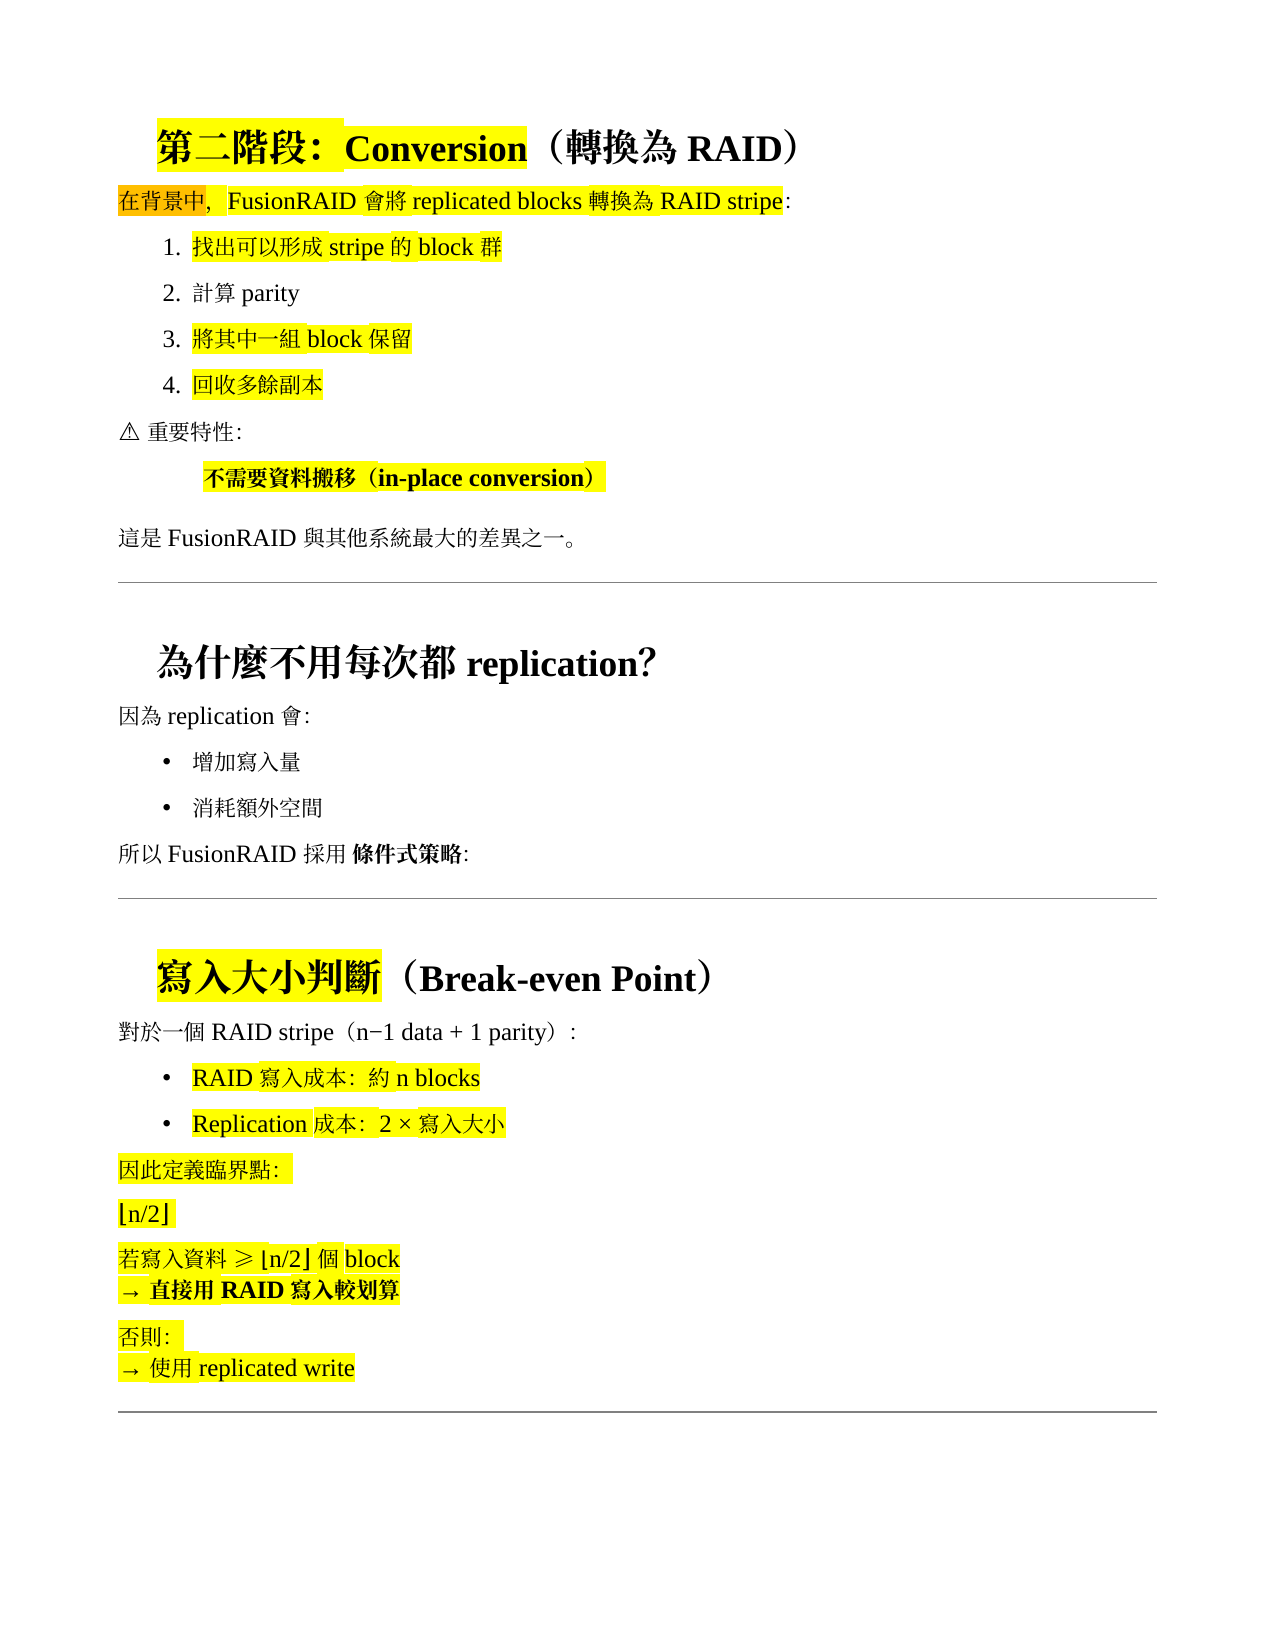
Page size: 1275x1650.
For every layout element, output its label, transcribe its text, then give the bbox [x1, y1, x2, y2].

list 計算 parity [162, 277, 1157, 308]
list 增加寫入量 [162, 745, 1157, 777]
list 回收多餘副本 [162, 369, 1157, 400]
list 消耗額外空間 [162, 791, 1157, 823]
text ⌊n/2⌋ [118, 1199, 1157, 1228]
list RAID 寫入成本：約 n blocks [162, 1061, 1157, 1092]
list Replication 成本：2 × 寫入大小 [162, 1107, 1157, 1138]
list 將其中一組 block 保留 [162, 323, 1157, 354]
subtitle 🔹 第二階段：Conversion（轉換為 RAID） [118, 118, 1157, 172]
text 若寫入資料 ≥ ⌊n/2⌋ 個 block → 直接用 RAID 寫入較划算 [118, 1242, 1157, 1305]
text 對於一個 RAID stripe（n−1 data + 1 parity）： [118, 1015, 1157, 1046]
text 否則： → 使用 replicated write [118, 1320, 1157, 1383]
subtitle 🧠 為什麼不用每次都 replication？ [118, 633, 1157, 687]
text 因為 replication 會： [118, 699, 1157, 731]
list 找出可以形成 stripe 的 block 群 [162, 231, 1157, 262]
text ⚠️ 重要特性： [118, 415, 1157, 446]
text ✅ 不需要資料搬移（in-place conversion） [177, 461, 1098, 492]
text 所以 FusionRAID 採用 條件式策略： [118, 837, 1157, 869]
text 這是 FusionRAID 與其他系統最大的差異之一。 [118, 522, 1157, 553]
text 在背景中，FusionRAID 會將 replicated blocks 轉換為 RAID stripe： [118, 184, 1157, 216]
subtitle 🔹 寫入大小判斷（Break-even Point） [118, 948, 1157, 1002]
text 因此定義臨界點： [118, 1153, 1157, 1184]
